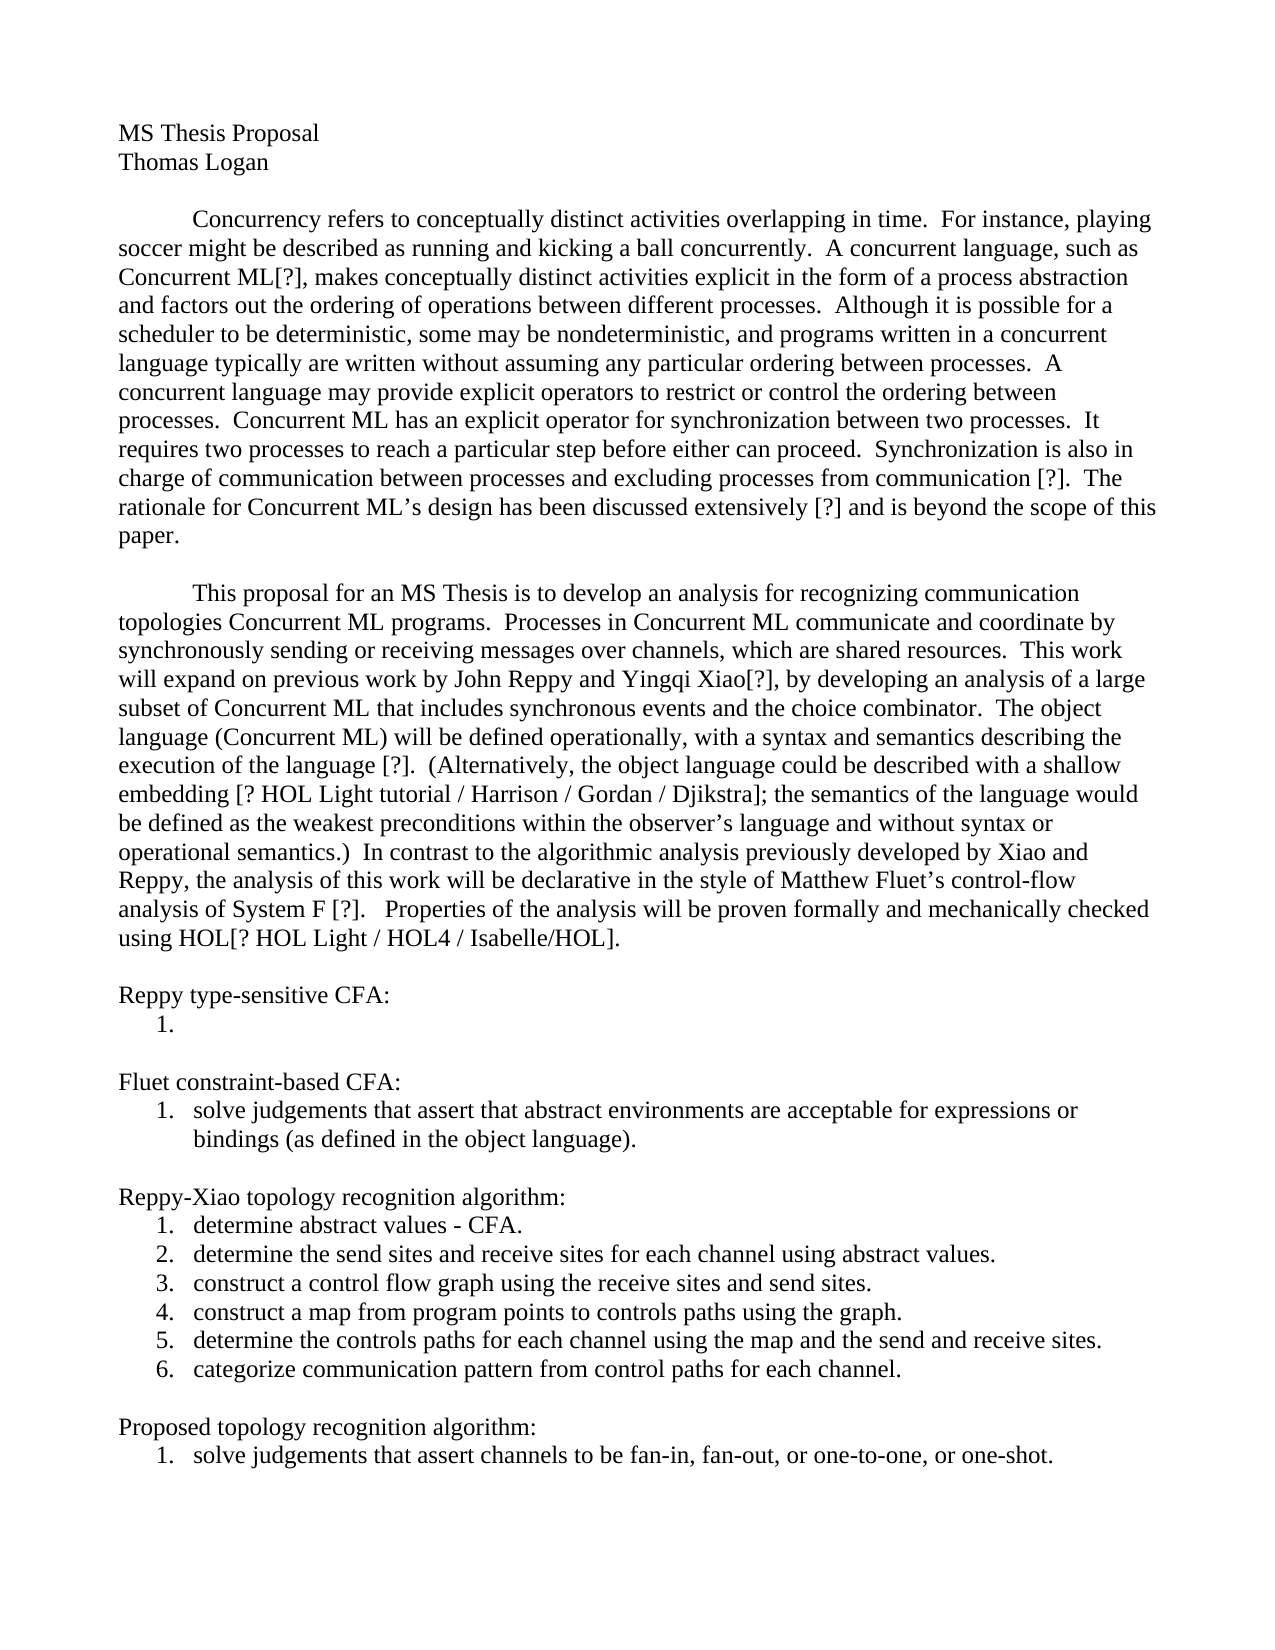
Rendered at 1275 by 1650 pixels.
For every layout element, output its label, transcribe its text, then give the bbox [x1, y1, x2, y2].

text Fluet constraint-based CFA: [118, 1067, 1157, 1096]
text MS Thesis Proposal [118, 118, 1157, 147]
text This proposal for an MS Thesis is to develop an analysis for recognizing communication topologies Concurrent ML programs. Processes in Concurrent ML communicate and coordinate by synchronously sending or receiving messages over channels, which are shared resources. This work will expand on previous work by John Reppy and Yingqi Xiao[?], by developing an analysis of a large subset of Concurrent ML that includes synchronous events and the choice combinator. The object language (Concurrent ML) will be defined operationally, with a syntax and semantics describing the execution of the language [?]. (Alternatively, the object language could be described with a shallow embedding [? HOL Light tutorial / Harrison / Gordan / Djikstra]; the semantics of the language would be defined as the weakest preconditions within the observer’s language and without syntax or operational semantics.) In contrast to the algorithmic analysis previously developed by Xiao and Reppy, the analysis of this work will be declarative in the style of Matthew Fluet’s control-flow analysis of System F [?]. Properties of the analysis will be proven formally and mechanically checked using HOL[? HOL Light / HOL4 / Isabelle/HOL]. [118, 578, 1157, 952]
list determine abstract values - CFA. [156, 1211, 1157, 1239]
list construct a control flow graph using the receive sites and send sites. [156, 1268, 1157, 1297]
list determine the send sites and receive sites for each channel using abstract values. [156, 1239, 1157, 1268]
list determine the controls paths for each channel using the map and the send and receive sites. [156, 1326, 1157, 1354]
list solve judgements that assert channels to be fan-in, fan-out, or one-to-one, or one-shot. [156, 1441, 1157, 1469]
list solve judgements that assert that abstract environments are acceptable for expressions or bindings (as defined in the object language). [156, 1096, 1157, 1153]
list categorize communication pattern from control paths for each channel. [156, 1354, 1157, 1383]
text Reppy type-sensitive CFA: [118, 981, 1157, 1009]
list construct a map from program points to controls paths using the graph. [156, 1297, 1157, 1326]
text Thomas Logan [118, 147, 1157, 176]
text Proposed topology recognition algorithm: [118, 1412, 1157, 1441]
text Reppy-Xiao topology recognition algorithm: [118, 1182, 1157, 1211]
text Concurrency refers to conceptually distinct activities overlapping in time. For instance, playing soccer might be described as running and kicking a ball concurrently. A concurrent language, such as Concurrent ML[?], makes conceptually distinct activities explicit in the form of a process abstraction and factors out the ordering of operations between different processes. Although it is possible for a scheduler to be deterministic, some may be nondeterministic, and programs written in a concurrent language typically are written without assuming any particular ordering between processes. A concurrent language may provide explicit operators to restrict or control the ordering between processes. Concurrent ML has an explicit operator for synchronization between two processes. It requires two processes to reach a particular step before either can proceed. Synchronization is also in charge of communication between processes and excluding processes from communication [?]. The rationale for Concurrent ML’s design has been discussed extensively [?] and is beyond the scope of this paper. [118, 204, 1157, 549]
